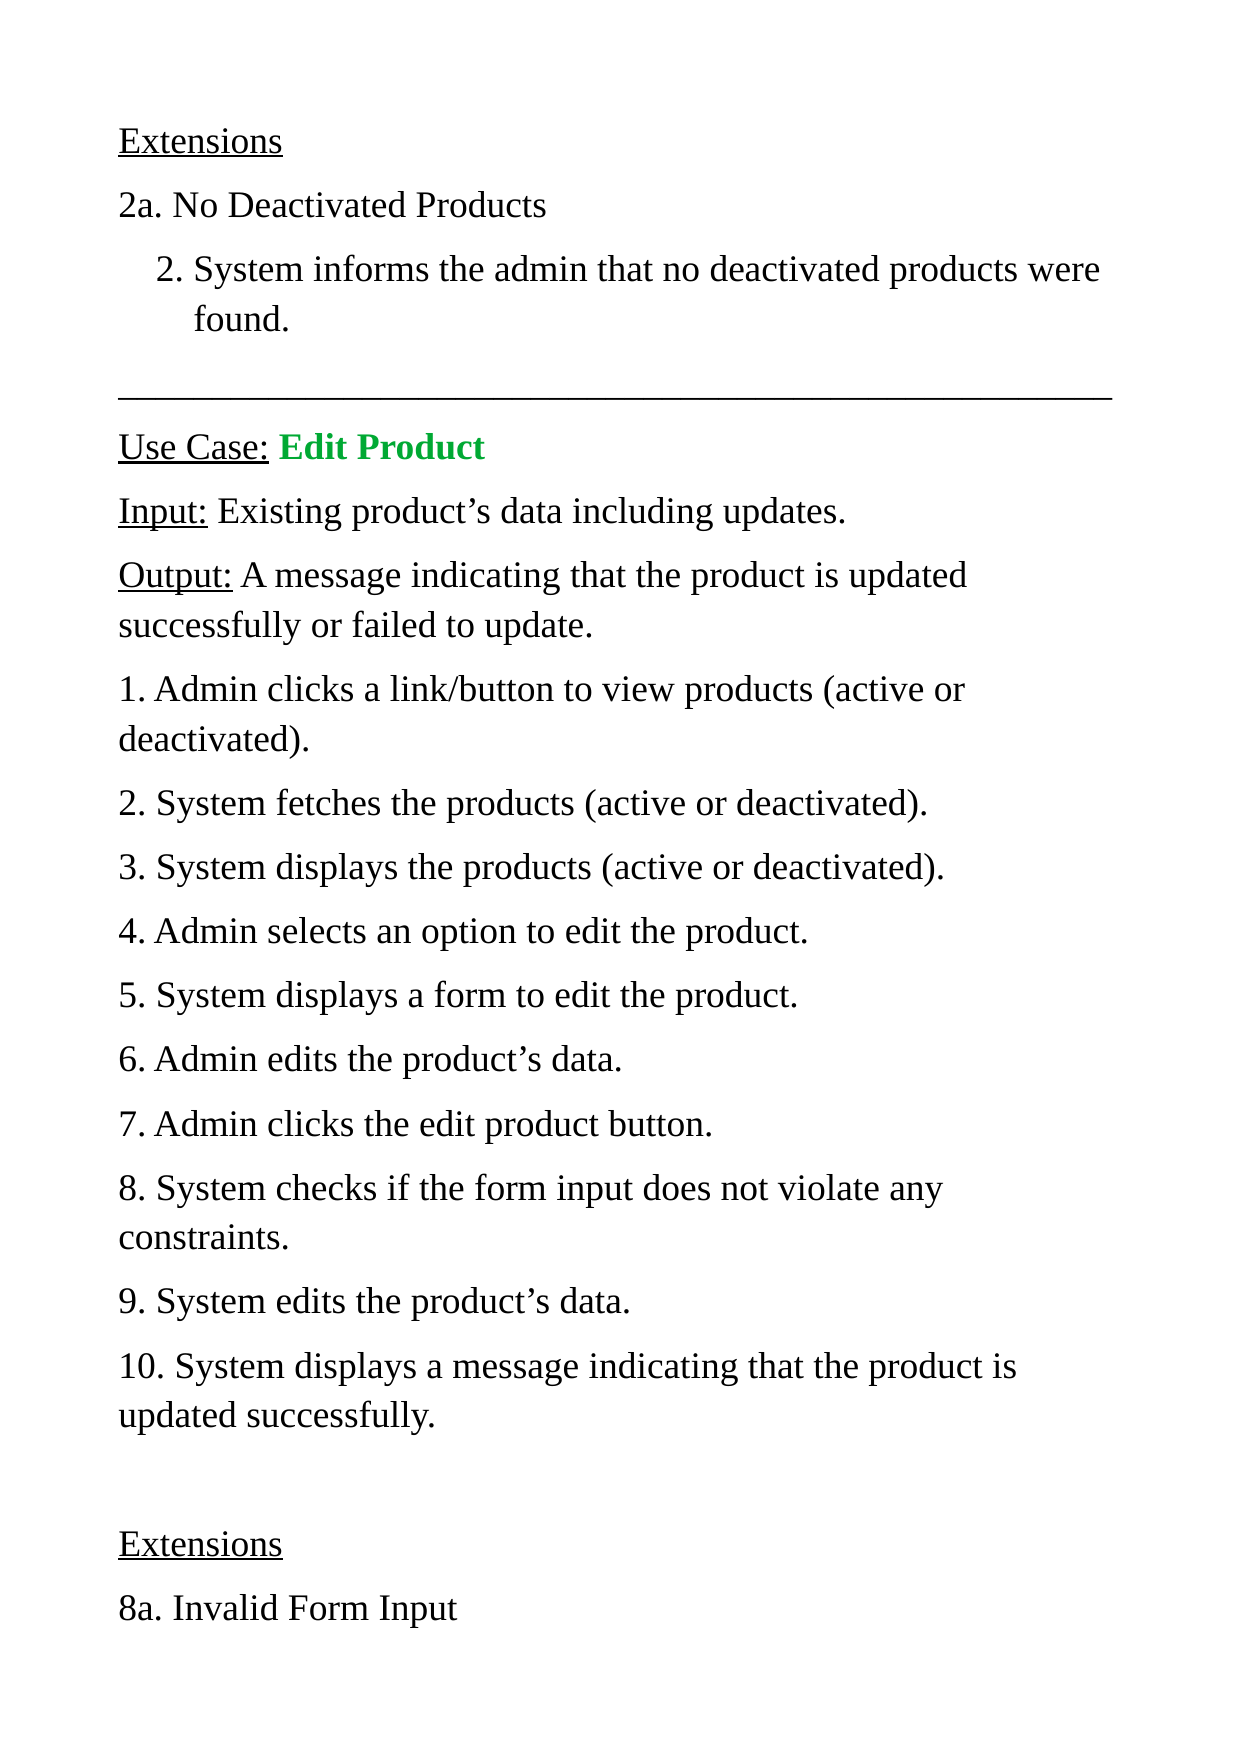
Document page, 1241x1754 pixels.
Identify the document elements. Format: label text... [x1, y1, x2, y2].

list System informs the admin that no deactivated products were found. [156, 246, 1122, 339]
text 2a. No Deactivated Products [118, 182, 1122, 225]
text Extensions [118, 1521, 1122, 1564]
text Output: A message indicating that the product is updated successfully or failed to update. [118, 553, 1122, 645]
text 3. System displays the products (active or deactivated). [118, 844, 1122, 887]
text 4. Admin selects an option to edit the product. [118, 908, 1122, 952]
text Use Case: Edit Product [118, 424, 1122, 467]
text 10. System displays a message indicating that the product is updated successfully. [118, 1343, 1122, 1436]
text 9. System edits the product’s data. [118, 1279, 1122, 1322]
text 5. System displays a form to edit the product. [118, 973, 1122, 1016]
text 6. Admin edits the product’s data. [118, 1037, 1122, 1080]
text 8. System checks if the form input does not violate any constraints. [118, 1165, 1122, 1258]
text _____________________________________________________ [118, 360, 1122, 403]
text 2. System fetches the products (active or deactivated). [118, 780, 1122, 823]
text Extensions [118, 118, 1122, 161]
text 1. Admin clicks a link/button to view products (active or deactivated). [118, 666, 1122, 759]
text 8a. Invalid Form Input [118, 1585, 1122, 1628]
text Input: Existing product’s data including updates. [118, 488, 1122, 532]
text 7. Admin clicks the edit product button. [118, 1101, 1122, 1144]
